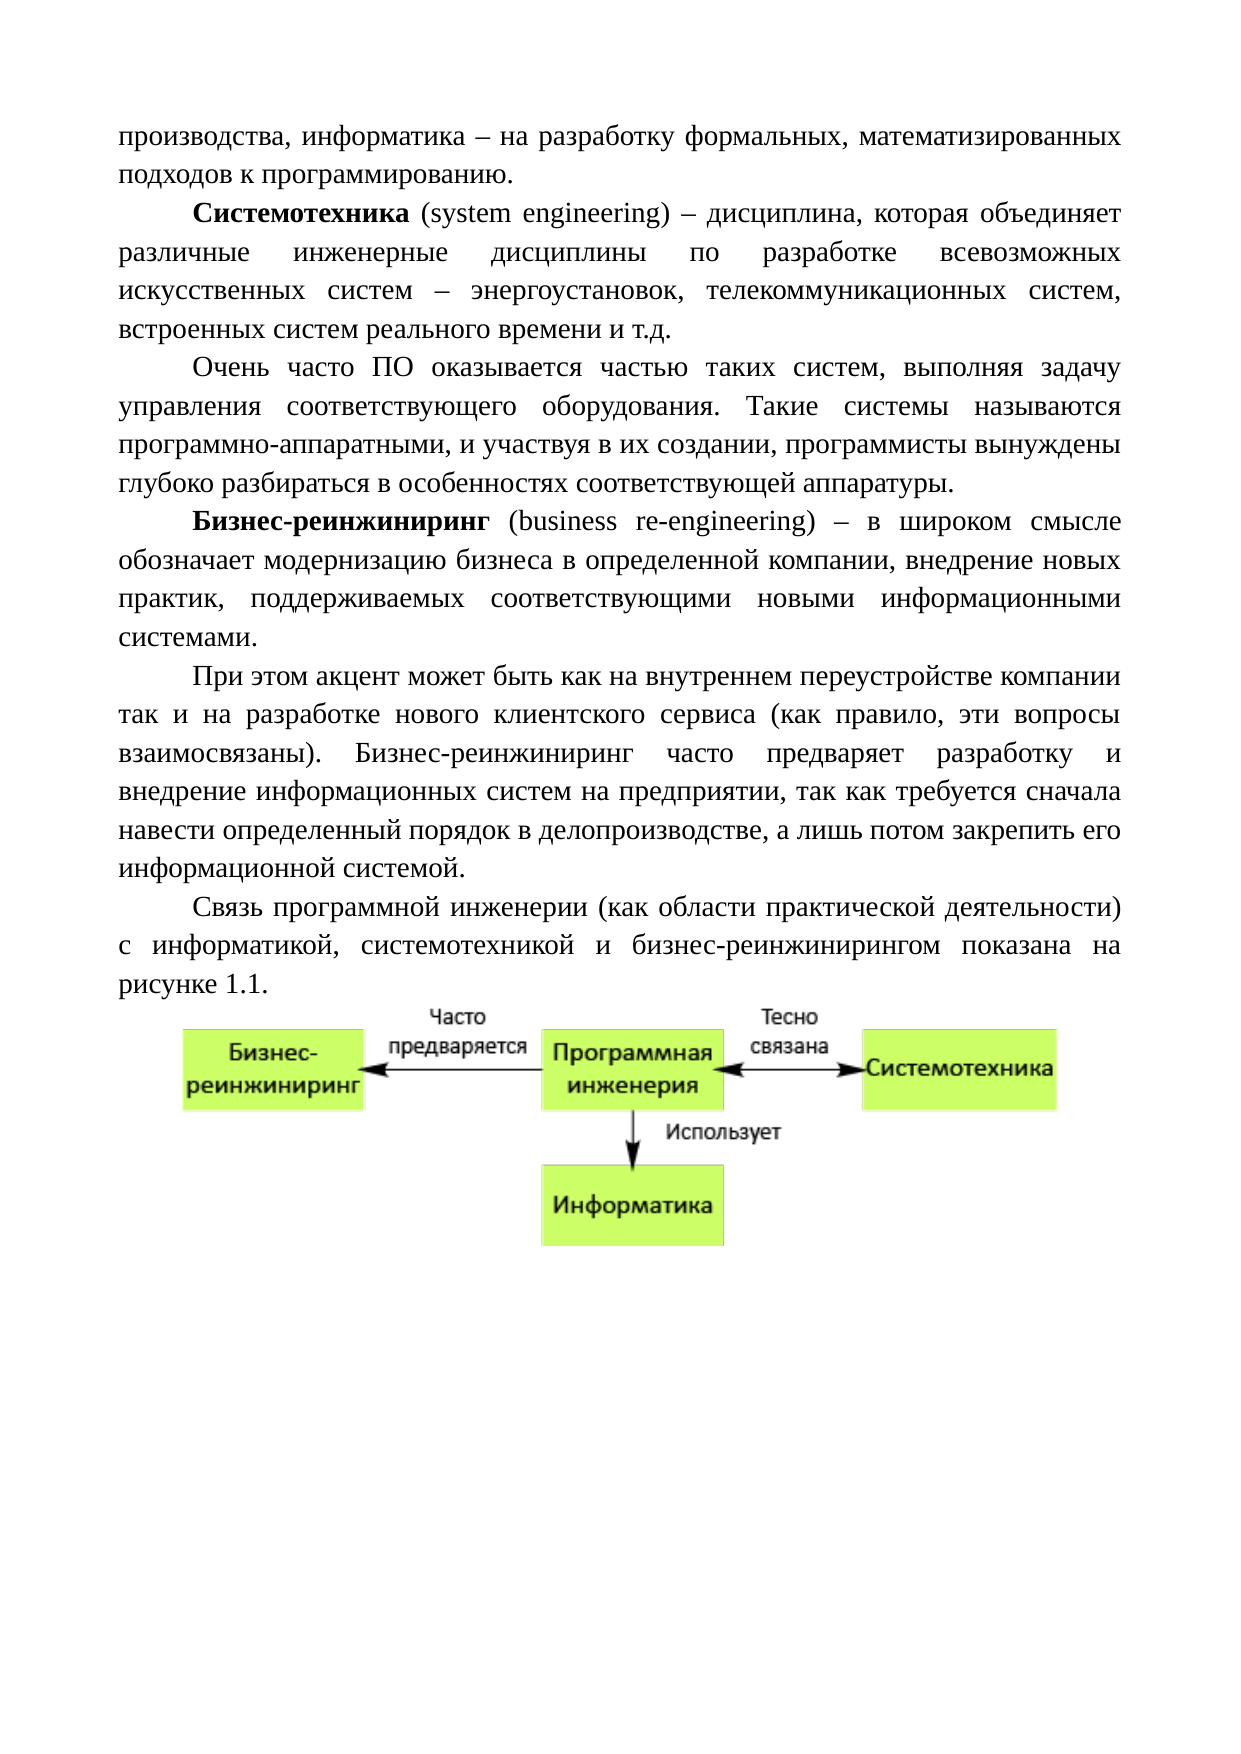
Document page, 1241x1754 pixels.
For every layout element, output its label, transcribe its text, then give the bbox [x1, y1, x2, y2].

text При этом акцент может быть как на внутреннем переустройстве компании так и на разработке нового клиентского сервиса (как правило, эти вопросы взаимосвязаны). Бизнес-реинжиниринг часто предваряет разработку и внедрение информационных систем на предприятии, так как требуется сначала навести определенный порядок в делопроизводстве, а лишь потом закрепить его информационной системой. [118, 658, 1122, 884]
text Очень часто ПО оказывается частью таких систем, выполняя задачу управления соответствующего оборудования. Такие системы называются программно-аппаратными, и участвуя в их создании, программисты вынуждены глубоко разбираться в особенностях соответствующей аппаратуры. [118, 349, 1122, 498]
picture [182, 1004, 1058, 1246]
text Бизнес-реинжиниринг (business re-engineering) – в широком смысле обозначает модернизацию бизнеса в определенной компании, внедрение новых практик, поддерживаемых соответствующими новыми информационными системами. [118, 503, 1122, 653]
text Связь программной инженерии (как области практической деятельности) с информатикой, системотехникой и бизнес-реинжинирингом показана на рисунке 1.1. [118, 889, 1122, 999]
text производства, информатика – на разработку формальных, математизированных подходов к программированию. [118, 118, 1122, 190]
text Системотехника (system engineering) – дисциплина, которая объединяет различные инженерные дисциплины по разработке всевозможных искусственных систем – энергоустановок, телекоммуникационных систем, встроенных систем реального времени и т.д. [118, 195, 1122, 344]
